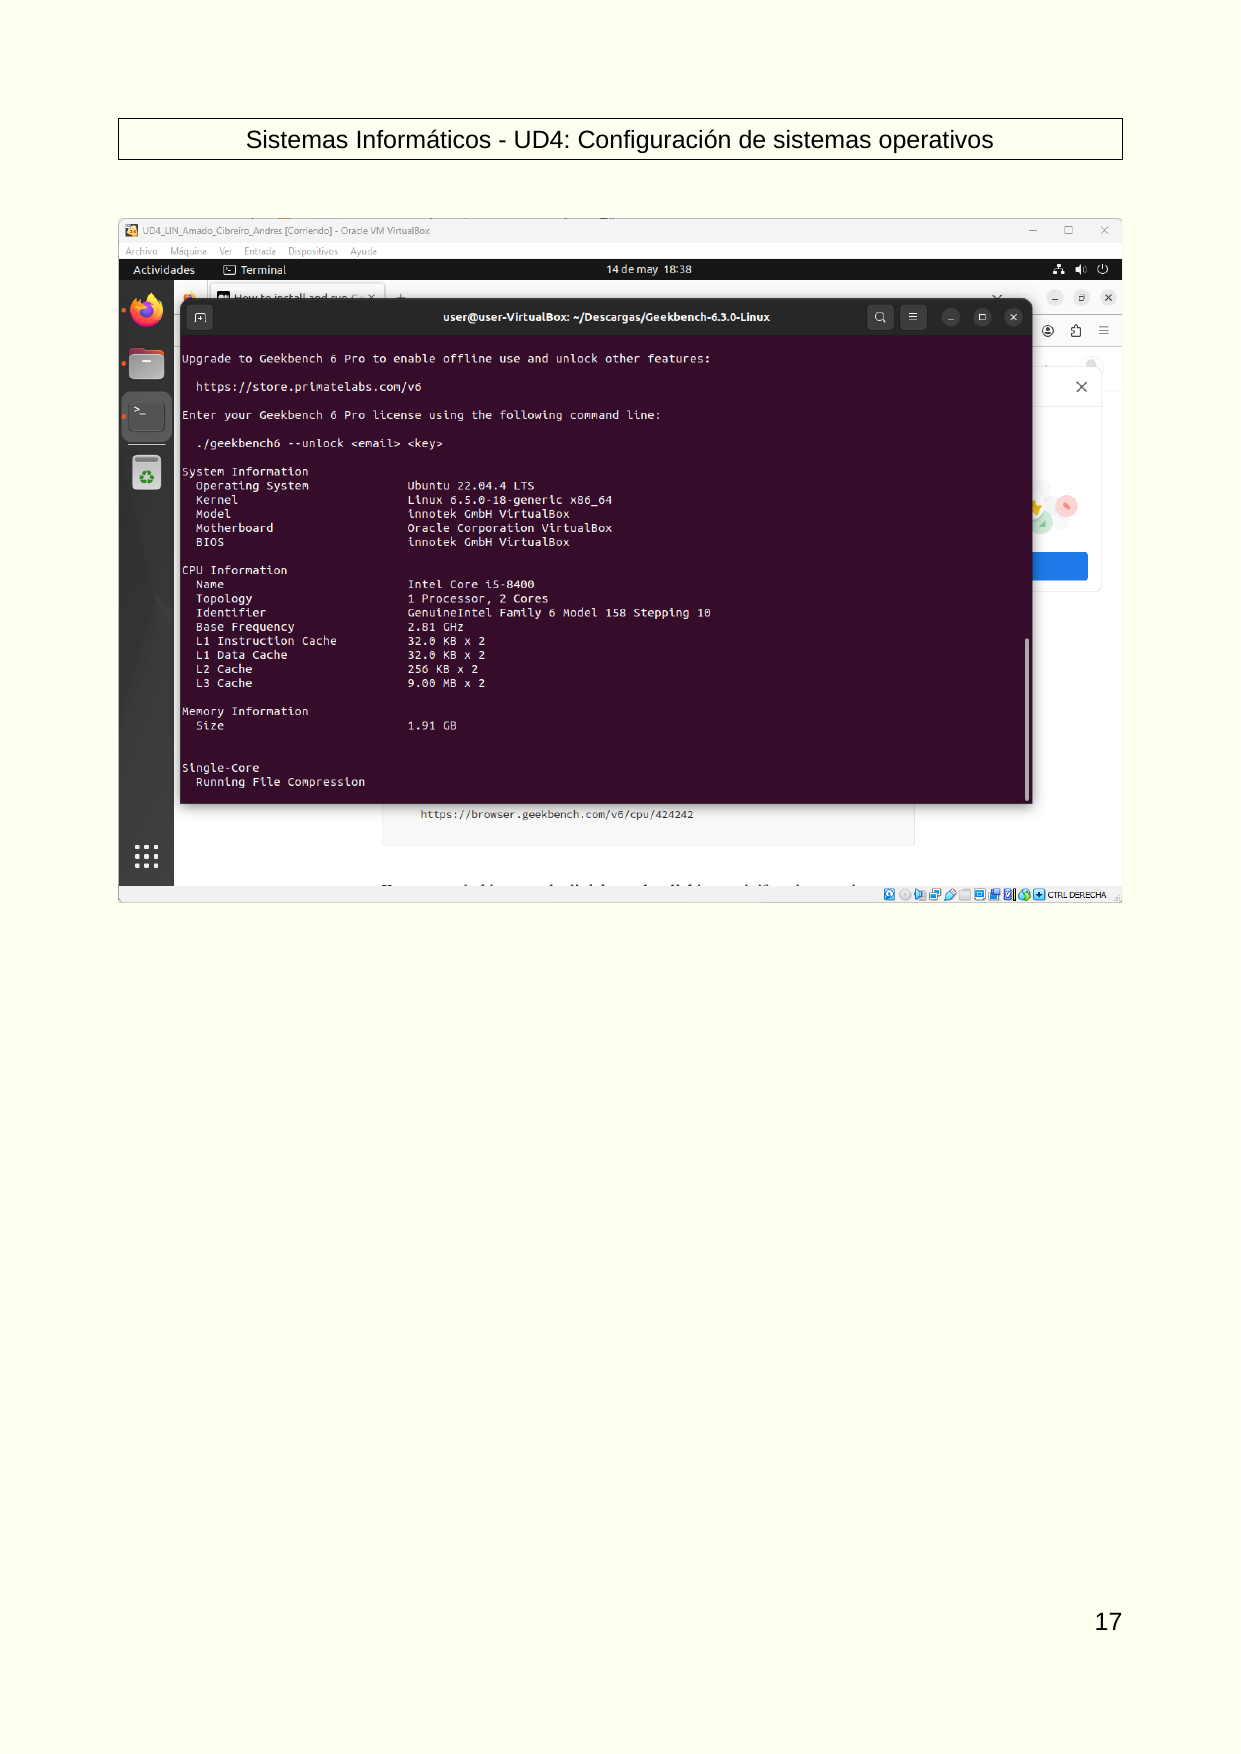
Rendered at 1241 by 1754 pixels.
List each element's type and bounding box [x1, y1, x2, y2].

picture [118, 218, 1123, 903]
